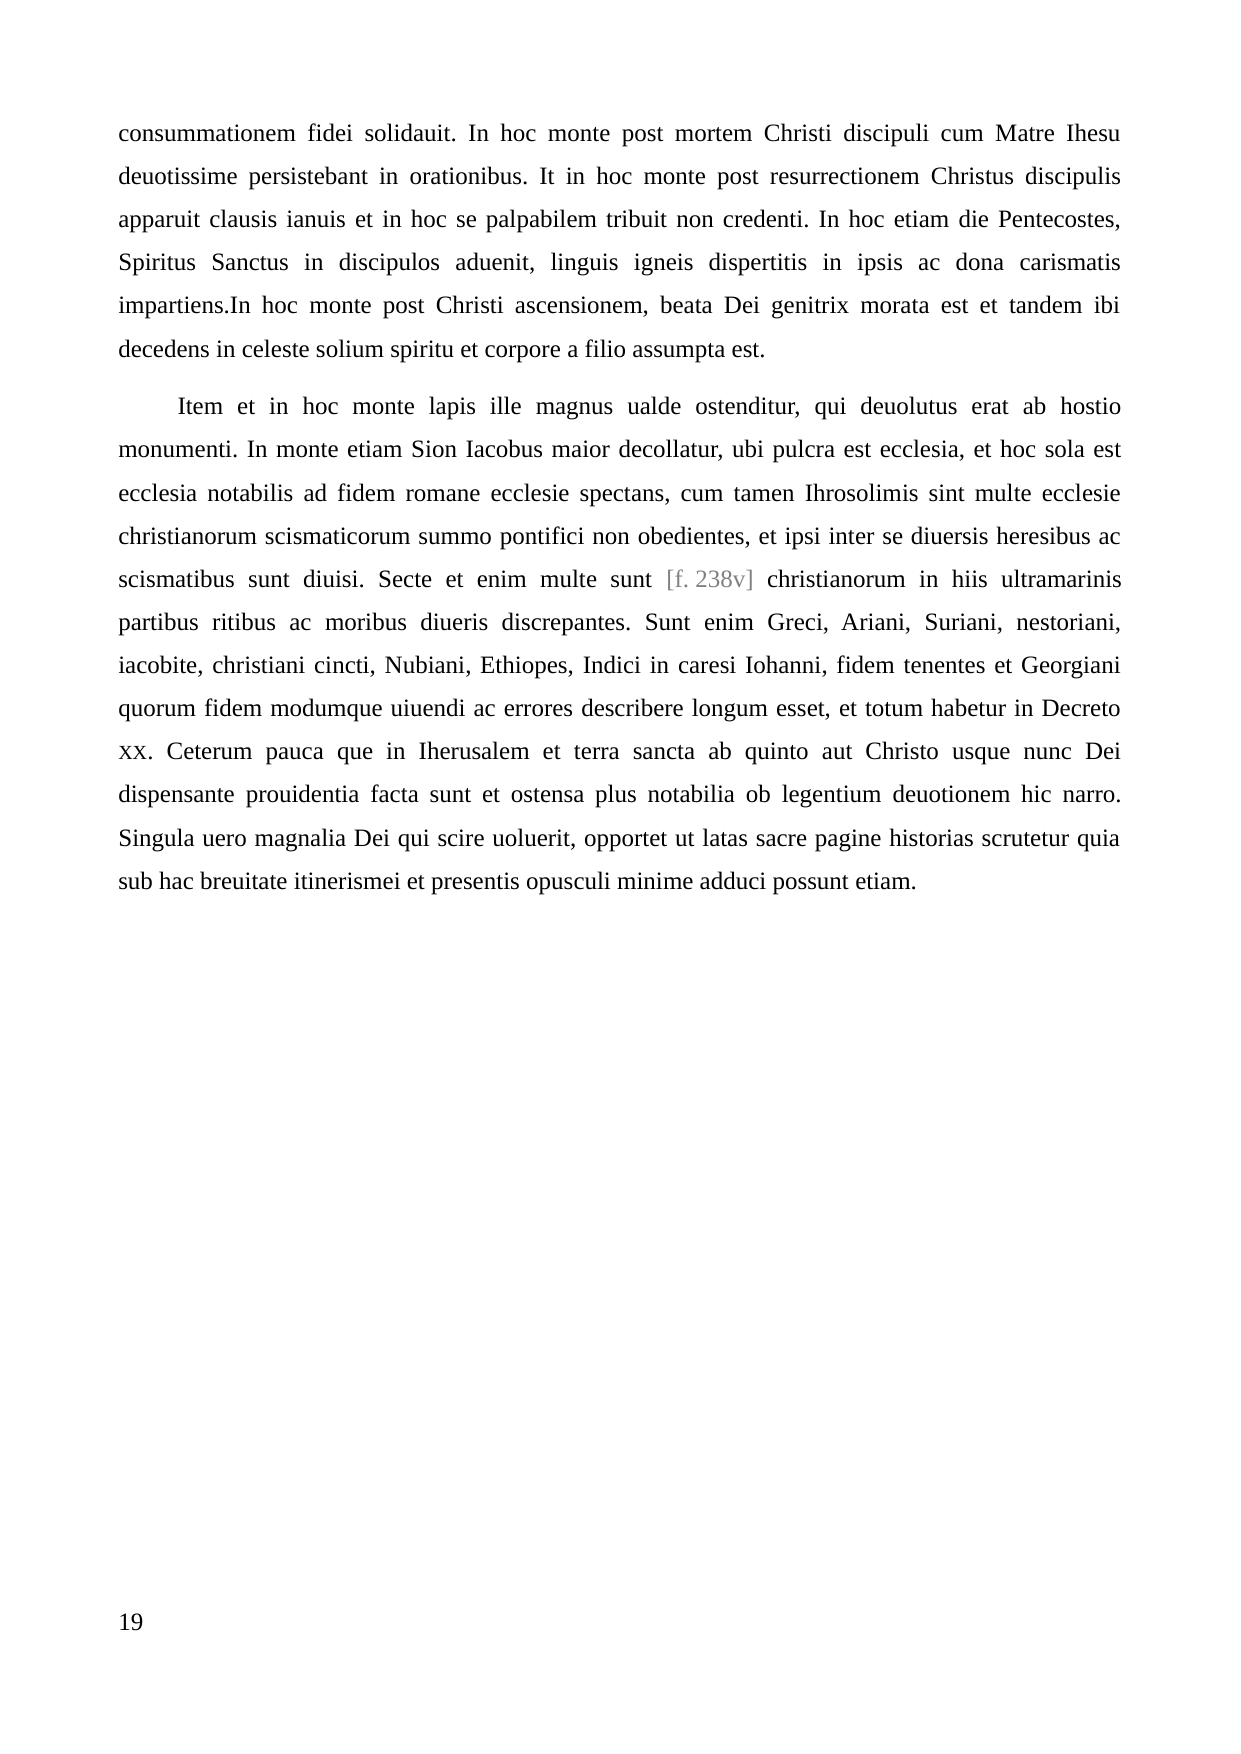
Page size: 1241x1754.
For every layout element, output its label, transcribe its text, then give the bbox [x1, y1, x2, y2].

text Item et in hoc monte lapis ille magnus ualde ostenditur, qui deuolutus erat ab hostio monumenti. In monte etiam Sion Iacobus maior decollatur, ubi pulcra est ecclesia, et hoc sola est ecclesia notabilis ad fidem romane ecclesie spectans, cum tamen Ihrosolimis sint multe ecclesie christianorum scismaticorum summo pontifici non obedientes, et ipsi inter se diuersis heresibus ac scismatibus sunt diuisi. Secte et enim multe sunt [f. 238v] christianorum in hiis ultramarinis partibus ritibus ac moribus diueris discrepantes. Sunt enim Greci, Ariani, Suriani, nestoriani, iacobite, christiani cincti, Nubiani, Ethiopes, Indici in caresi Iohanni, fidem tenentes et Georgiani quorum fidem modumque uiuendi ac errores describere longum esset, et totum habetur in Decreto xx. Ceterum pauca que in Iherusalem et terra sancta ab quinto aut Christo usque nunc Dei dispensante prouidentia facta sunt et ostensa plus notabilia ob legentium deuotionem hic narro. Singula uero magnalia Dei qui scire uoluerit, opportet ut latas sacre pagine historias scrutetur quia sub hac breuitate itinerismei et presentis opusculi minime adduci possunt etiam. [118, 391, 1122, 894]
text consummationem fidei solidauit. In hoc monte post mortem Christi discipuli cum Matre Ihesu deuotissime persistebant in orationibus. It in hoc monte post resurrectionem Christus discipulis apparuit clausis ianuis et in hoc se palpabilem tribuit non credenti. In hoc etiam die Pentecostes, Spiritus Sanctus in discipulos aduenit, linguis igneis dispertitis in ipsis ac dona carismatis impartiens.In hoc monte post Christi ascensionem, beata Dei genitrix morata est et tandem ibi decedens in celeste solium spiritu et corpore a filio assumpta est. [118, 118, 1122, 362]
